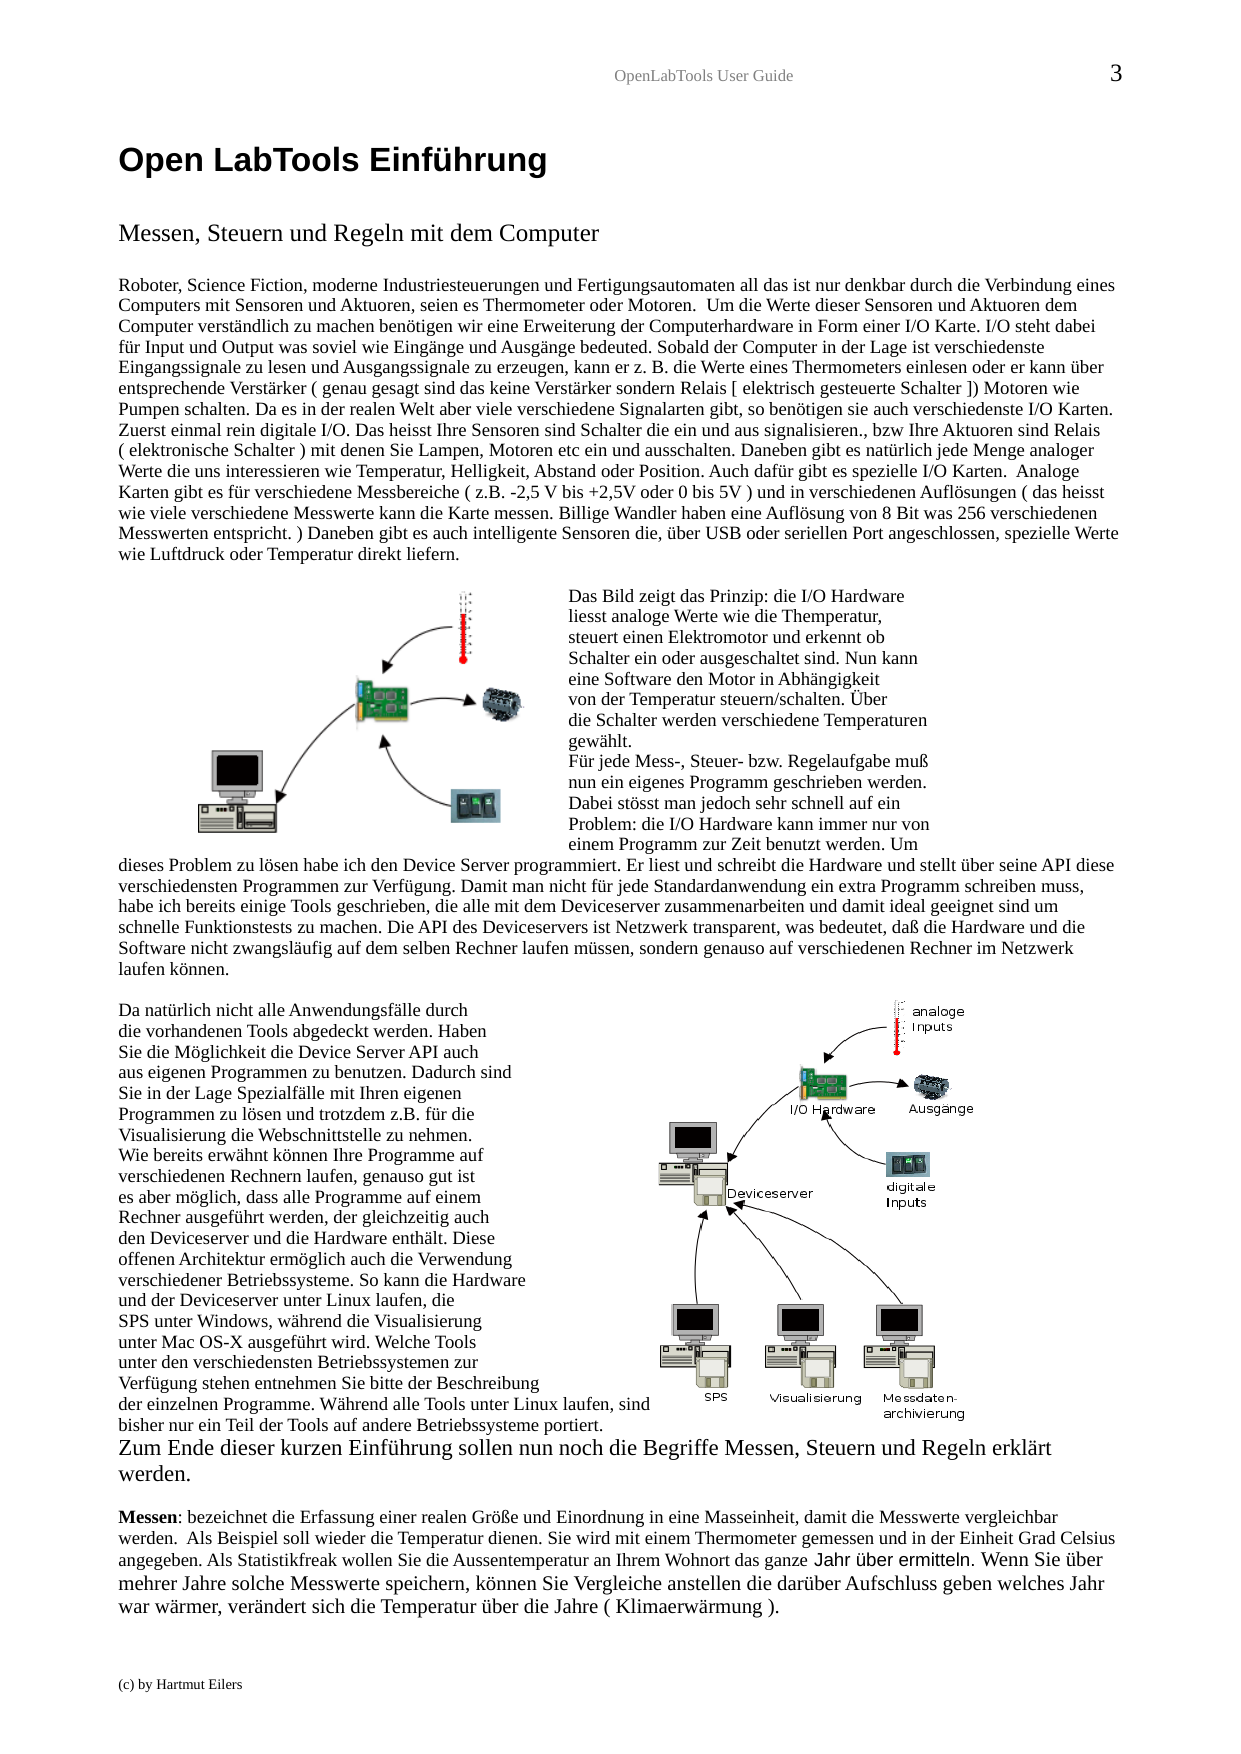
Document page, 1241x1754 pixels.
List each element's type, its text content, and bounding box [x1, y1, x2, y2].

subtitle Open LabTools Einführung [118, 141, 1122, 179]
text [118, 647, 198, 668]
text Roboter, Science Fiction, moderne Industriesteuerungen und Fertigungsautomaten all das ist nur denkbar durch die Verbindung eines Computers mit Sensoren und Aktuoren, seien es Thermometer oder Motoren. Um die Werte dieser Sensoren und Aktuoren dem Computer verständlich zu machen benötigen wir eine Erweiterung der Computerhardware in Form einer I/O Karte. I/O steht dabei für Input und Output was soviel wie Eingänge und Ausgänge bedeuted. Sobald der Computer in der Lage ist verschiedenste Eingangssignale zu lesen und Ausgangssignale zu erzeugen, kann er z. B. die Werte eines Thermometers einlesen oder er kann über entsprechende Verstärker ( genau gesagt sind das keine Verstärker sondern Relais [ elektrisch gesteuerte Schalter ]) Motoren wie Pumpen schalten. Da es in der realen Welt aber viele verschiedene Signalarten gibt, so benötigen sie auch verschiedenste I/O Karten. Zuerst einmal rein digitale I/O. Das heisst Ihre Sensoren sind Schalter die ein und aus signalisieren., bzw Ihre Aktuoren sind Relais ( elektronische Schalter ) mit denen Sie Lampen, Motoren etc ein und ausschalten. Daneben gibt es natürlich jede Menge analoger Werte die uns interessieren wie Temperatur, Helligkeit, Abstand oder Position. Auch dafür gibt es spezielle I/O Karten. Analoge Karten gibt es für verschiedene Messbereiche ( z.B. -2,5 V bis +2,5V oder 0 bis 5V ) und in verschiedenen Auflösungen ( das heisst wie viele verschiedene Messwerte kann die Karte messen. Billige Wandler haben eine Auflösung von 8 Bit was 256 verschiedenen Messwerten entspricht. ) Daneben gibt es auch intelligente Sensoren die, über USB oder seriellen Port angeschlossen, spezielle Werte wie Luftdruck oder Temperatur direkt liefern. [118, 274, 1122, 564]
text die Schalter werden verschiedene Temperaturen gewählt. Für jede Mess-, Steuer- bzw. Regelaufgabe muß nun ein eigenes Programm geschrieben werden. Dabei stösst man jedoch sehr schnell auf ein Problem: die I/O Hardware kann immer nur von einem Programm zur Zeit benutzt werden. Um dieses Problem zu lösen habe ich den Device Server programmiert. Er liest und schreibt die Hardware und stellt über seine API diese verschiedensten Programmen zur Verfügung. Damit man nicht für jede Standardanwendung ein extra Programm schreiben muss, habe ich bereits einige Tools geschrieben, die alle mit dem Deviceserver zusammenarbeiten und damit ideal geeignet sind um schnelle Funktionstests zu machen. Die API des Deviceservers ist Netzwerk transparent, was bedeutet, daß die Hardware und die Software nicht zwangsläufig auf dem selben Rechner laufen müssen, sondern genauso auf verschiedenen Rechner im Netzwerk laufen können. [118, 710, 1122, 979]
text Da natürlich nicht alle Anwendungsfälle durch die vorhandenen Tools abgedeckt werden. Haben Sie die Möglichkeit die Device Server API auch aus eigenen Programmen zu benutzen. Dadurch sind Sie in der Lage Spezialfälle mit Ihren eigenen Programmen zu lösen und trotzdem z.B. für die Visualisierung die Webschnittstelle zu nehmen. Wie bereits erwähnt können Ihre Programme auf verschiedenen Rechnern laufen, genauso gut ist es aber möglich, dass alle Programme auf einem Rechner ausgeführt werden, der gleichzeitig auch den Deviceserver und die Hardware enthält. Diese offenen Architektur ermöglich auch die Verwendung verschiedener Betriebssysteme. So kann die Hardware und der Deviceserver unter Linux laufen, die SPS unter Windows, während die Visualisierung unter Mac OS-X ausgeführt wird. Welche Tools unter den verschiedensten Betriebssystemen zur Verfügung stehen entnehmen Sie bitte der Beschreibung der einzelnen Programme. Während alle Tools unter Linux laufen, sind bisher nur ein Teil der Tools auf andere Betriebssysteme portiert. Zum Ende dieser kurzen Einführung sollen nun noch die Begriffe Messen, Steuern und Regeln erklärt werden. Messen: bezeichnet die Erfassung einer realen Größe und Einordnung in eine Masseinheit, damit die Messwerte vergleichbar werden. Als Beispiel soll wieder die Temperatur dienen. Sie wird mit einem Thermometer gemessen und in der Einheit Grad Celsius angegeben. Als Statistikfreak wollen Sie die Aussentemperatur an Ihrem Wohnort das ganze Jahr über ermitteln. Wenn Sie über mehrer Jahre solche Messwerte speichern, können Sie Vergleiche anstellen die darüber Aufschluss geben welches Jahr war wärmer, verändert sich die Temperatur über die Jahre ( Klimaerwärmung ). [118, 979, 1122, 1618]
text Schalter ein oder ausgeschaltet sind. Nun kann [529, 647, 1122, 668]
picture [658, 998, 975, 1426]
text Das Bild zeigt das Prinzip: die I/O Hardware liesst analoge Werte wie die Themperatur, [118, 585, 1122, 627]
text steuert einen Elektromotor und erkennt ob [529, 627, 1122, 647]
text [118, 627, 198, 647]
text [118, 668, 198, 710]
picture [198, 589, 529, 838]
text eine Software den Motor in Abhängigkeit von der Temperatur steuern/schalten. Über [529, 668, 1122, 710]
text Messen, Steuern und Regeln mit dem Computer [118, 219, 1122, 247]
